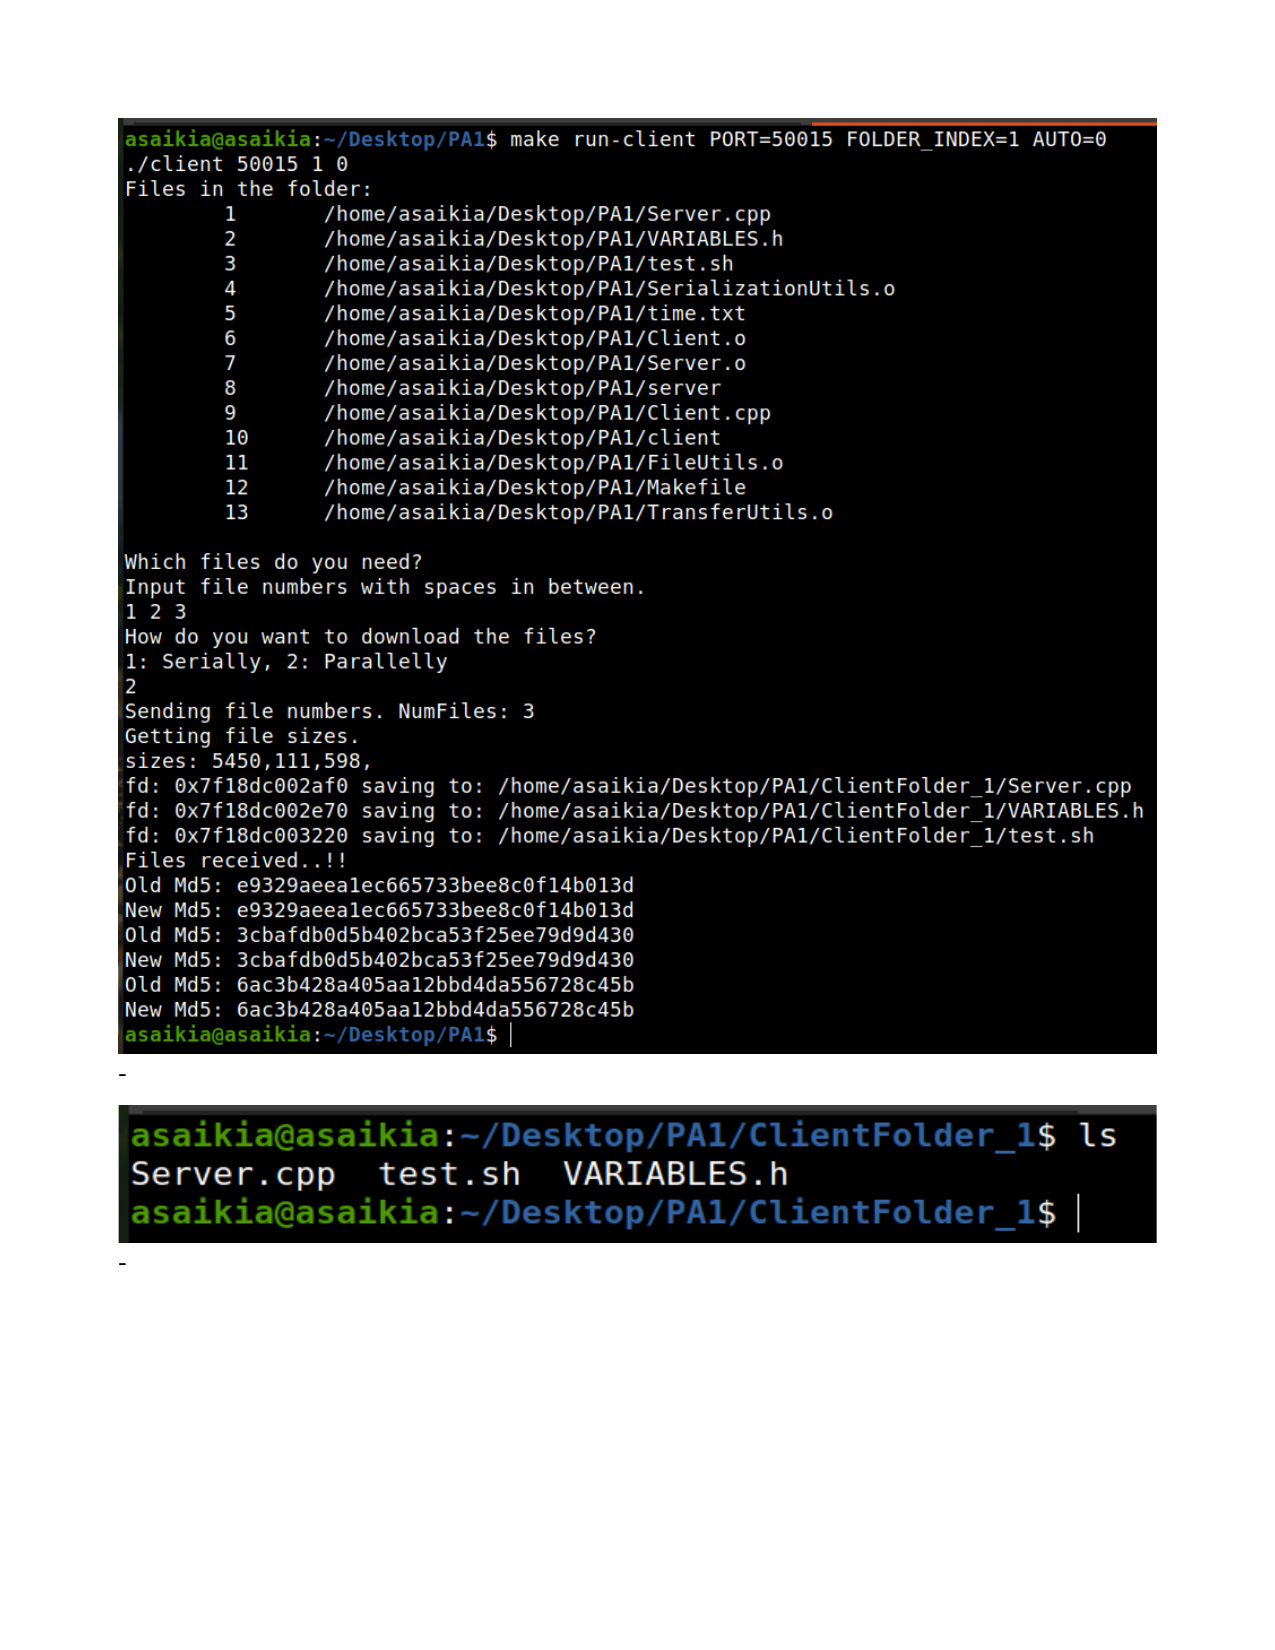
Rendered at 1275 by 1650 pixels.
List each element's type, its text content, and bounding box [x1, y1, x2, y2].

text - [118, 1243, 1157, 1276]
picture [118, 1105, 1157, 1243]
text - [118, 1054, 1157, 1087]
picture [118, 118, 1157, 1054]
